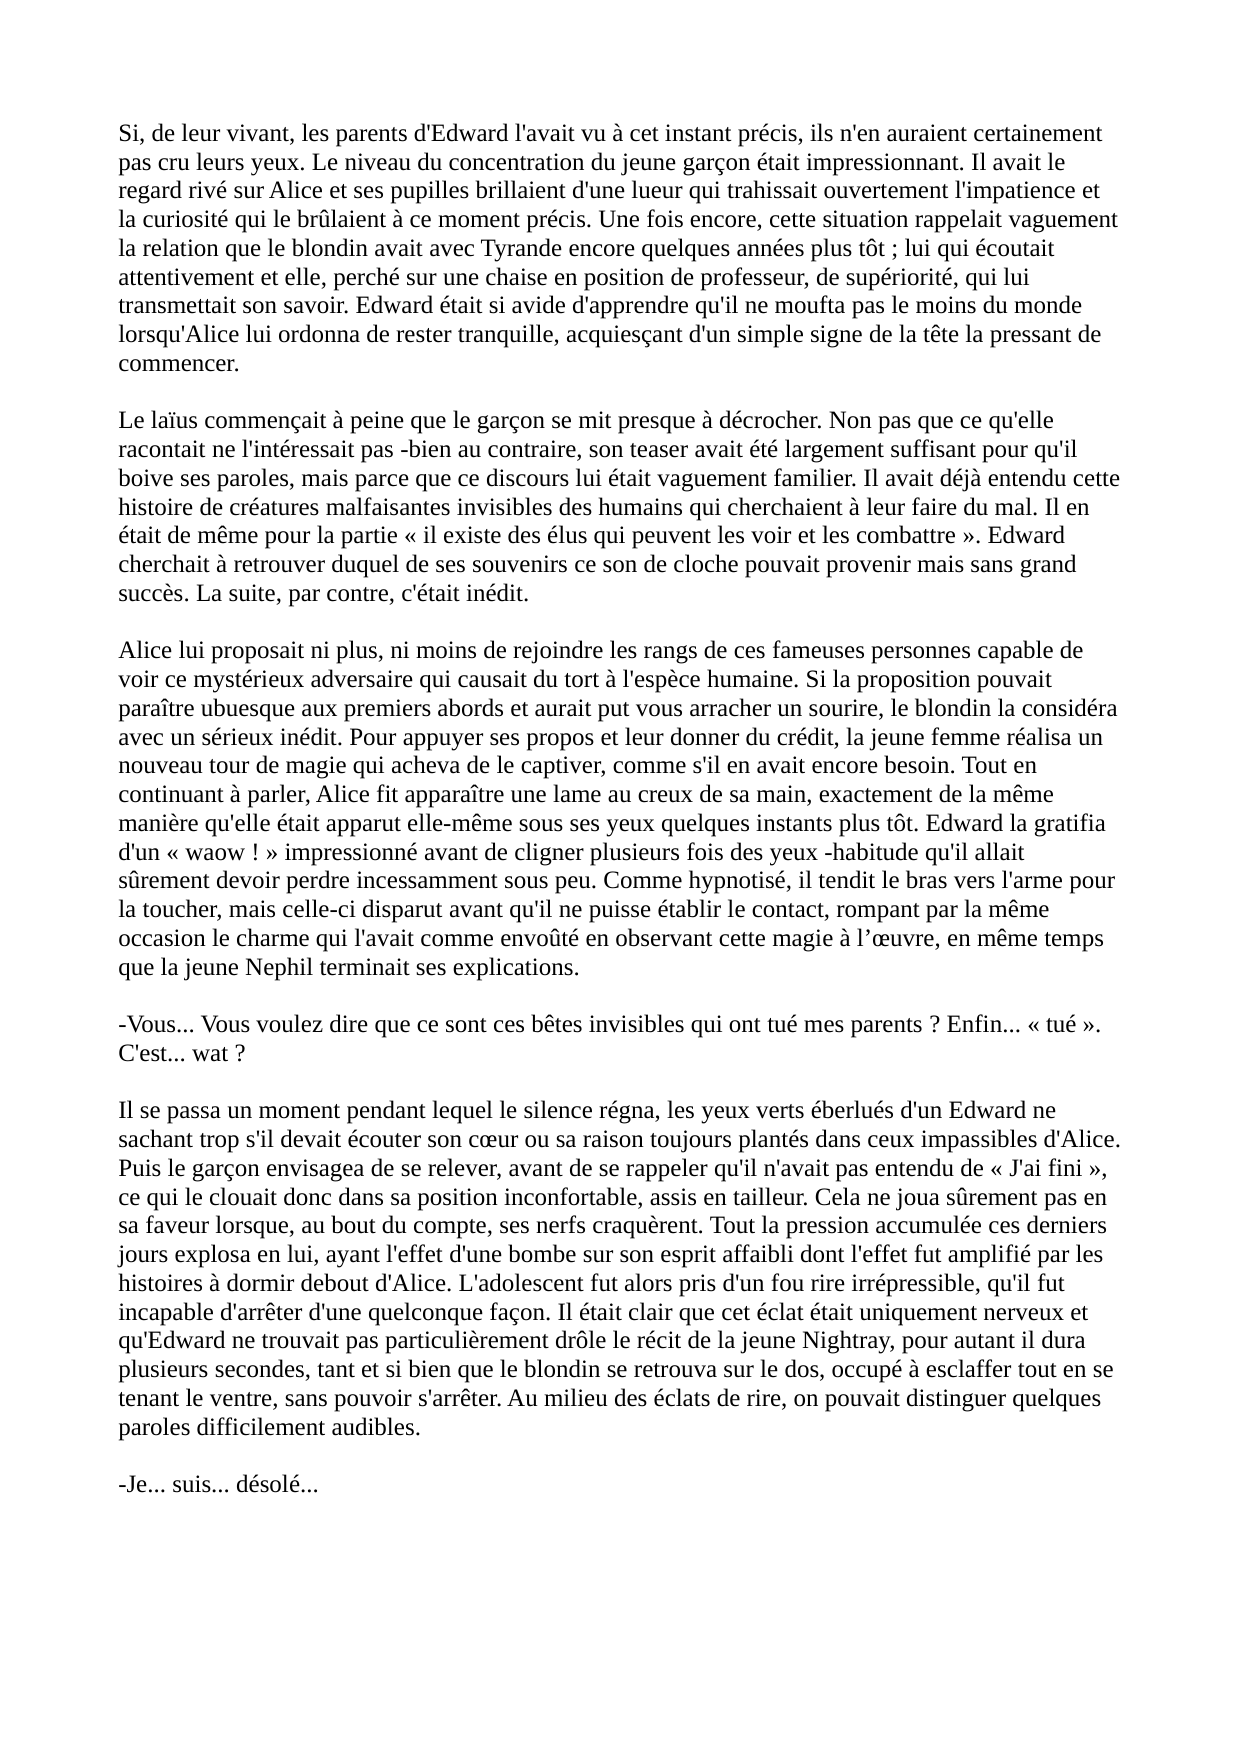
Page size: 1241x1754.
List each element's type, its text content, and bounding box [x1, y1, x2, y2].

text Il se passa un moment pendant lequel le silence régna, les yeux verts éberlués d'un Edward ne sachant trop s'il devait écouter son cœur ou sa raison toujours plantés dans ceux impassibles d'Alice. Puis le garçon envisagea de se relever, avant de se rappeler qu'il n'avait pas entendu de « J'ai fini », ce qui le clouait donc dans sa position inconfortable, assis en tailleur. Cela ne joua sûrement pas en sa faveur lorsque, au bout du compte, ses nerfs craquèrent. Tout la pression accumulée ces derniers jours explosa en lui, ayant l'effet d'une bombe sur son esprit affaibli dont l'effet fut amplifié par les histoires à dormir debout d'Alice. L'adolescent fut alors pris d'un fou rire irrépressible, qu'il fut incapable d'arrêter d'une quelconque façon. Il était clair que cet éclat était uniquement nerveux et qu'Edward ne trouvait pas particulièrement drôle le récit de la jeune Nightray, pour autant il dura plusieurs secondes, tant et si bien que le blondin se retrouva sur le dos, occupé à esclaffer tout en se tenant le ventre, sans pouvoir s'arrêter. Au milieu des éclats de rire, on pouvait distinguer quelques paroles difficilement audibles. [118, 1096, 1122, 1441]
text Alice lui proposait ni plus, ni moins de rejoindre les rangs de ces fameuses personnes capable de voir ce mystérieux adversaire qui causait du tort à l'espèce humaine. Si la proposition pouvait paraître ubuesque aux premiers abords et aurait put vous arracher un sourire, le blondin la considéra avec un sérieux inédit. Pour appuyer ses propos et leur donner du crédit, la jeune femme réalisa un nouveau tour de magie qui acheva de le captiver, comme s'il en avait encore besoin. Tout en continuant à parler, Alice fit apparaître une lame au creux de sa main, exactement de la même manière qu'elle était apparut elle-même sous ses yeux quelques instants plus tôt. Edward la gratifia d'un « waow ! » impressionné avant de cligner plusieurs fois des yeux -habitude qu'il allait sûrement devoir perdre incessamment sous peu. Comme hypnotisé, il tendit le bras vers l'arme pour la toucher, mais celle-ci disparut avant qu'il ne puisse établir le contact, rompant par la même occasion le charme qui l'avait comme envoûté en observant cette magie à l’œuvre, en même temps que la jeune Nephil terminait ses explications. [118, 636, 1122, 981]
text Le laïus commençait à peine que le garçon se mit presque à décrocher. Non pas que ce qu'elle racontait ne l'intéressait pas -bien au contraire, son teaser avait été largement suffisant pour qu'il boive ses paroles, mais parce que ce discours lui était vaguement familier. Il avait déjà entendu cette histoire de créatures malfaisantes invisibles des humains qui cherchaient à leur faire du mal. Il en était de même pour la partie « il existe des élus qui peuvent les voir et les combattre ». Edward cherchait à retrouver duquel de ses souvenirs ce son de cloche pouvait provenir mais sans grand succès. La suite, par contre, c'était inédit. [118, 406, 1122, 607]
text Si, de leur vivant, les parents d'Edward l'avait vu à cet instant précis, ils n'en auraient certainement pas cru leurs yeux. Le niveau du concentration du jeune garçon était impressionnant. Il avait le regard rivé sur Alice et ses pupilles brillaient d'une lueur qui trahissait ouvertement l'impatience et la curiosité qui le brûlaient à ce moment précis. Une fois encore, cette situation rappelait vaguement la relation que le blondin avait avec Tyrande encore quelques années plus tôt ; lui qui écoutait attentivement et elle, perché sur une chaise en position de professeur, de supériorité, qui lui transmettait son savoir. Edward était si avide d'apprendre qu'il ne moufta pas le moins du monde lorsqu'Alice lui ordonna de rester tranquille, acquiesçant d'un simple signe de la tête la pressant de commencer. [118, 118, 1122, 377]
text -Je... suis... désolé... [118, 1469, 1122, 1498]
text -Vous... Vous voulez dire que ce sont ces bêtes invisibles qui ont tué mes parents ? Enfin... « tué ». C'est... wat ? [118, 1009, 1122, 1067]
